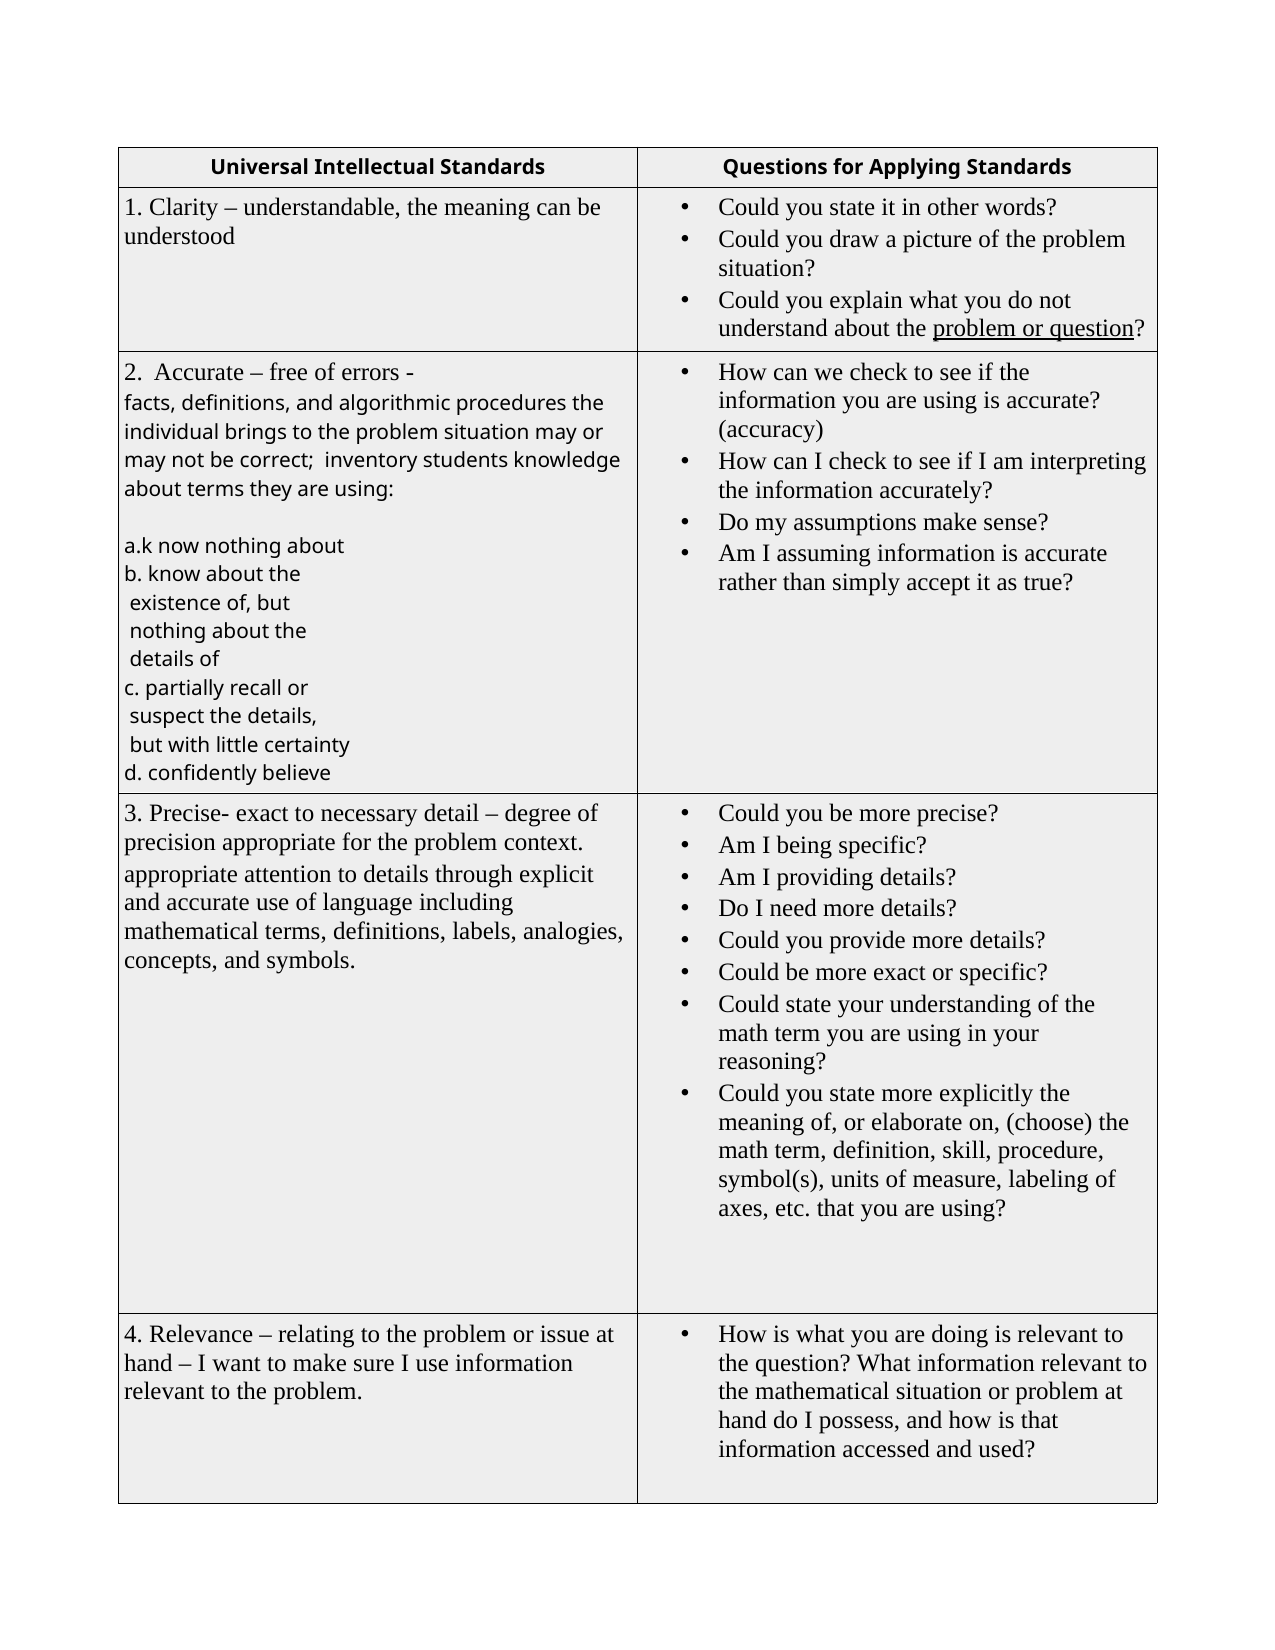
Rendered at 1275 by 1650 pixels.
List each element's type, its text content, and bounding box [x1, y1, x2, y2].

table_cell How is what you are doing is relevant to the question? What information relevant to the mathematical situation or problem at hand do I possess, and how is that information accessed and used? [638, 1314, 1157, 1503]
table_cell Could you state it in other words? Could you draw a picture of the problem situation? Could you explain what you do not understand about the problem or question? [638, 188, 1157, 351]
table_cell How can we check to see if the information you are using is accurate? (accuracy) How can I check to see if I am interpreting the information accurately? Do my assumptions make sense? Am I assuming information is accurate rather than simply accept it as true? [638, 352, 1157, 792]
table_cell 4. Relevance – relating to the problem or issue at hand – I want to make sure I use information relevant to the problem. [119, 1314, 637, 1503]
table_header Universal Intellectual Standards [119, 148, 637, 187]
table_cell 3. Precise- exact to necessary detail – degree of precision appropriate for the problem context. appropriate attention to details through explicit and accurate use of language including mathematical terms, definitions, labels, analogies, concepts, and symbols. [119, 794, 637, 1313]
table_cell 2. Accurate – free of errors - facts, definitions, and algorithmic procedures the individual brings to the problem situation may or may not be correct; inventory students knowledge about terms they are using: a.k now nothing about b. know about the existence of, but nothing about the details of c. partially recall or suspect the details, but with little certainty d. confidently believe [119, 352, 637, 792]
table_cell Could you be more precise? Am I being specific? Am I providing details? Do I need more details? Could you provide more details? Could be more exact or specific? Could state your understanding of the math term you are using in your reasoning? Could you state more explicitly the meaning of, or elaborate on, (choose) the math term, definition, skill, procedure, symbol(s), units of measure, labeling of axes, etc. that you are using? [638, 794, 1157, 1313]
table_cell 1. Clarity – understandable, the meaning can be understood [119, 188, 637, 351]
table_header Questions for Applying Standards [638, 148, 1157, 187]
